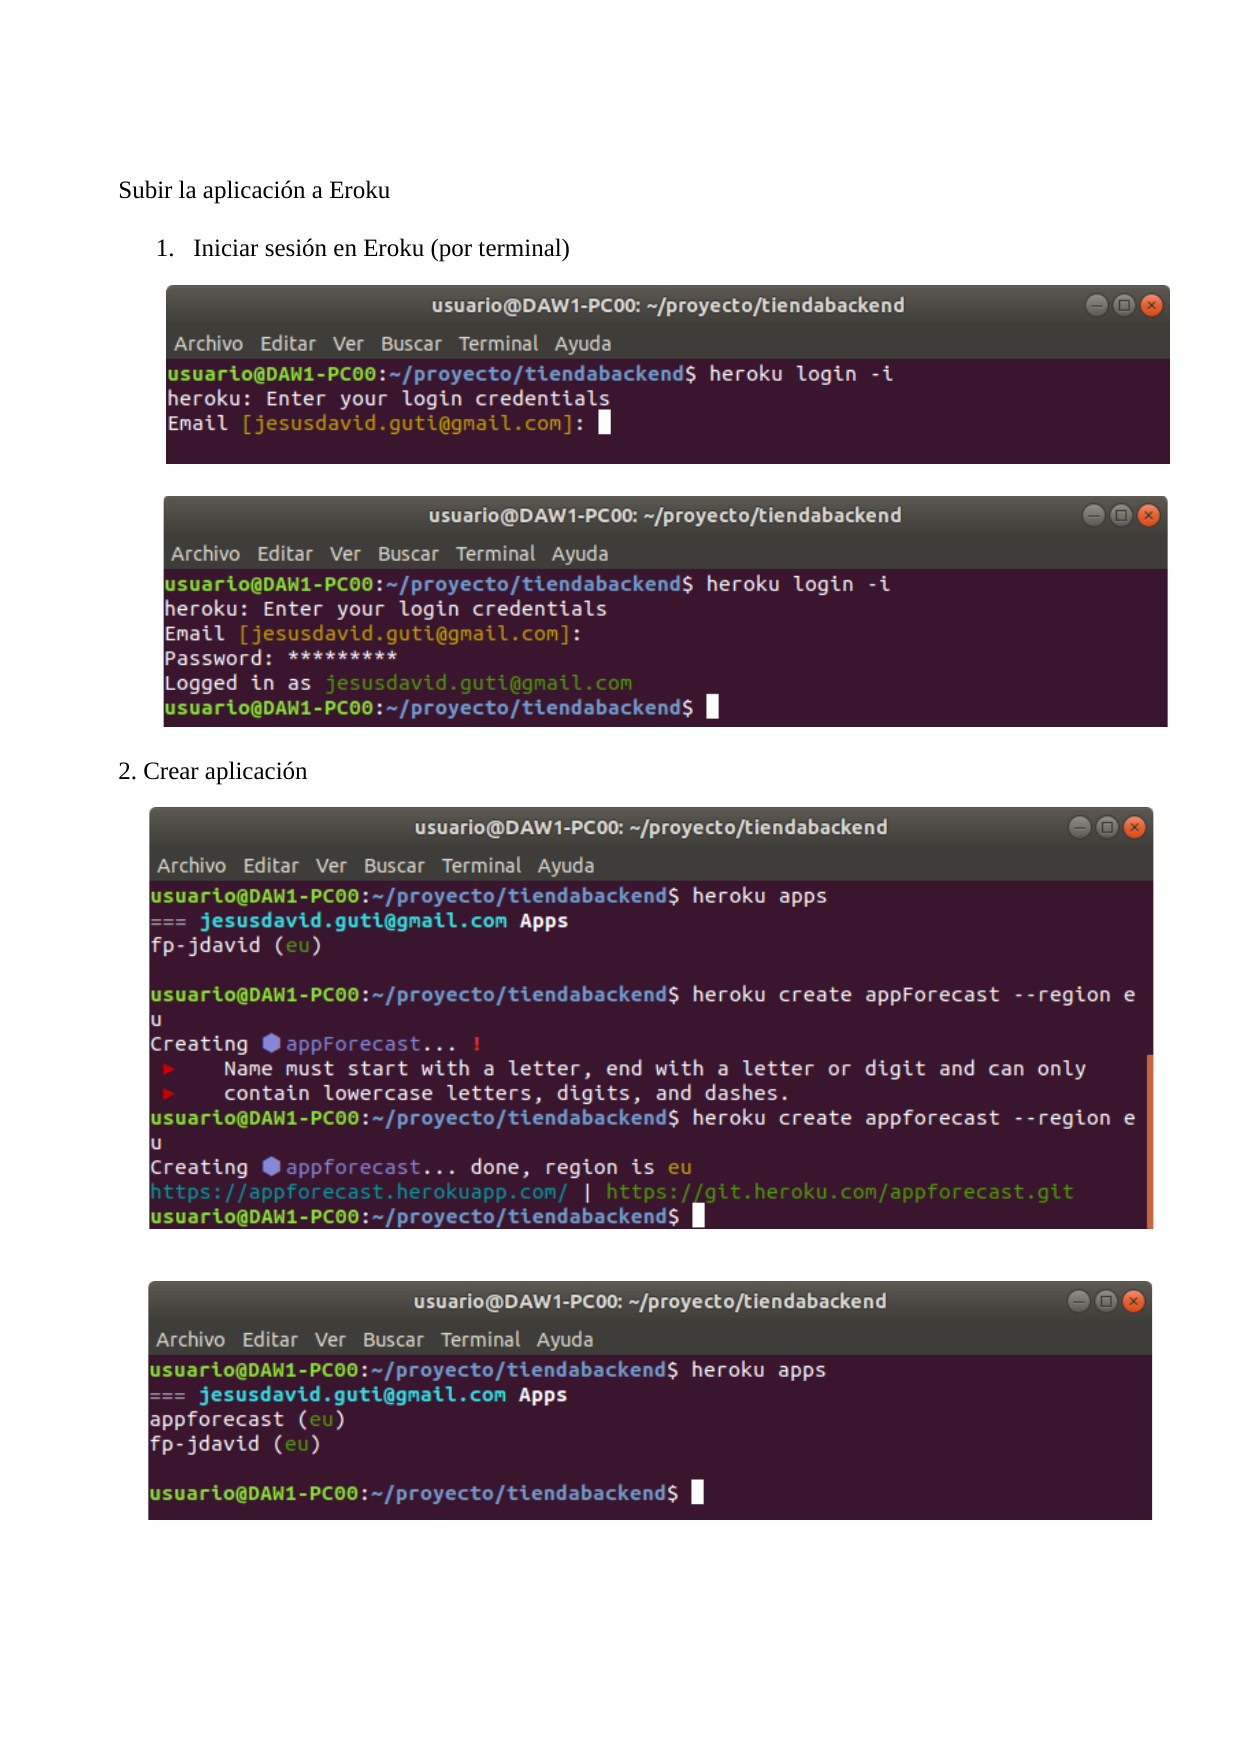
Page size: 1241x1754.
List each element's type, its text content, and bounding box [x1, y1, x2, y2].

picture [163, 496, 1168, 727]
text Subir la aplicación a Eroku [118, 176, 1122, 204]
text 2. Crear aplicación [118, 756, 1122, 784]
picture [148, 1281, 1153, 1520]
list Iniciar sesión en Eroku (por terminal) [156, 233, 1122, 262]
picture [149, 807, 1154, 1229]
picture [166, 285, 1170, 464]
